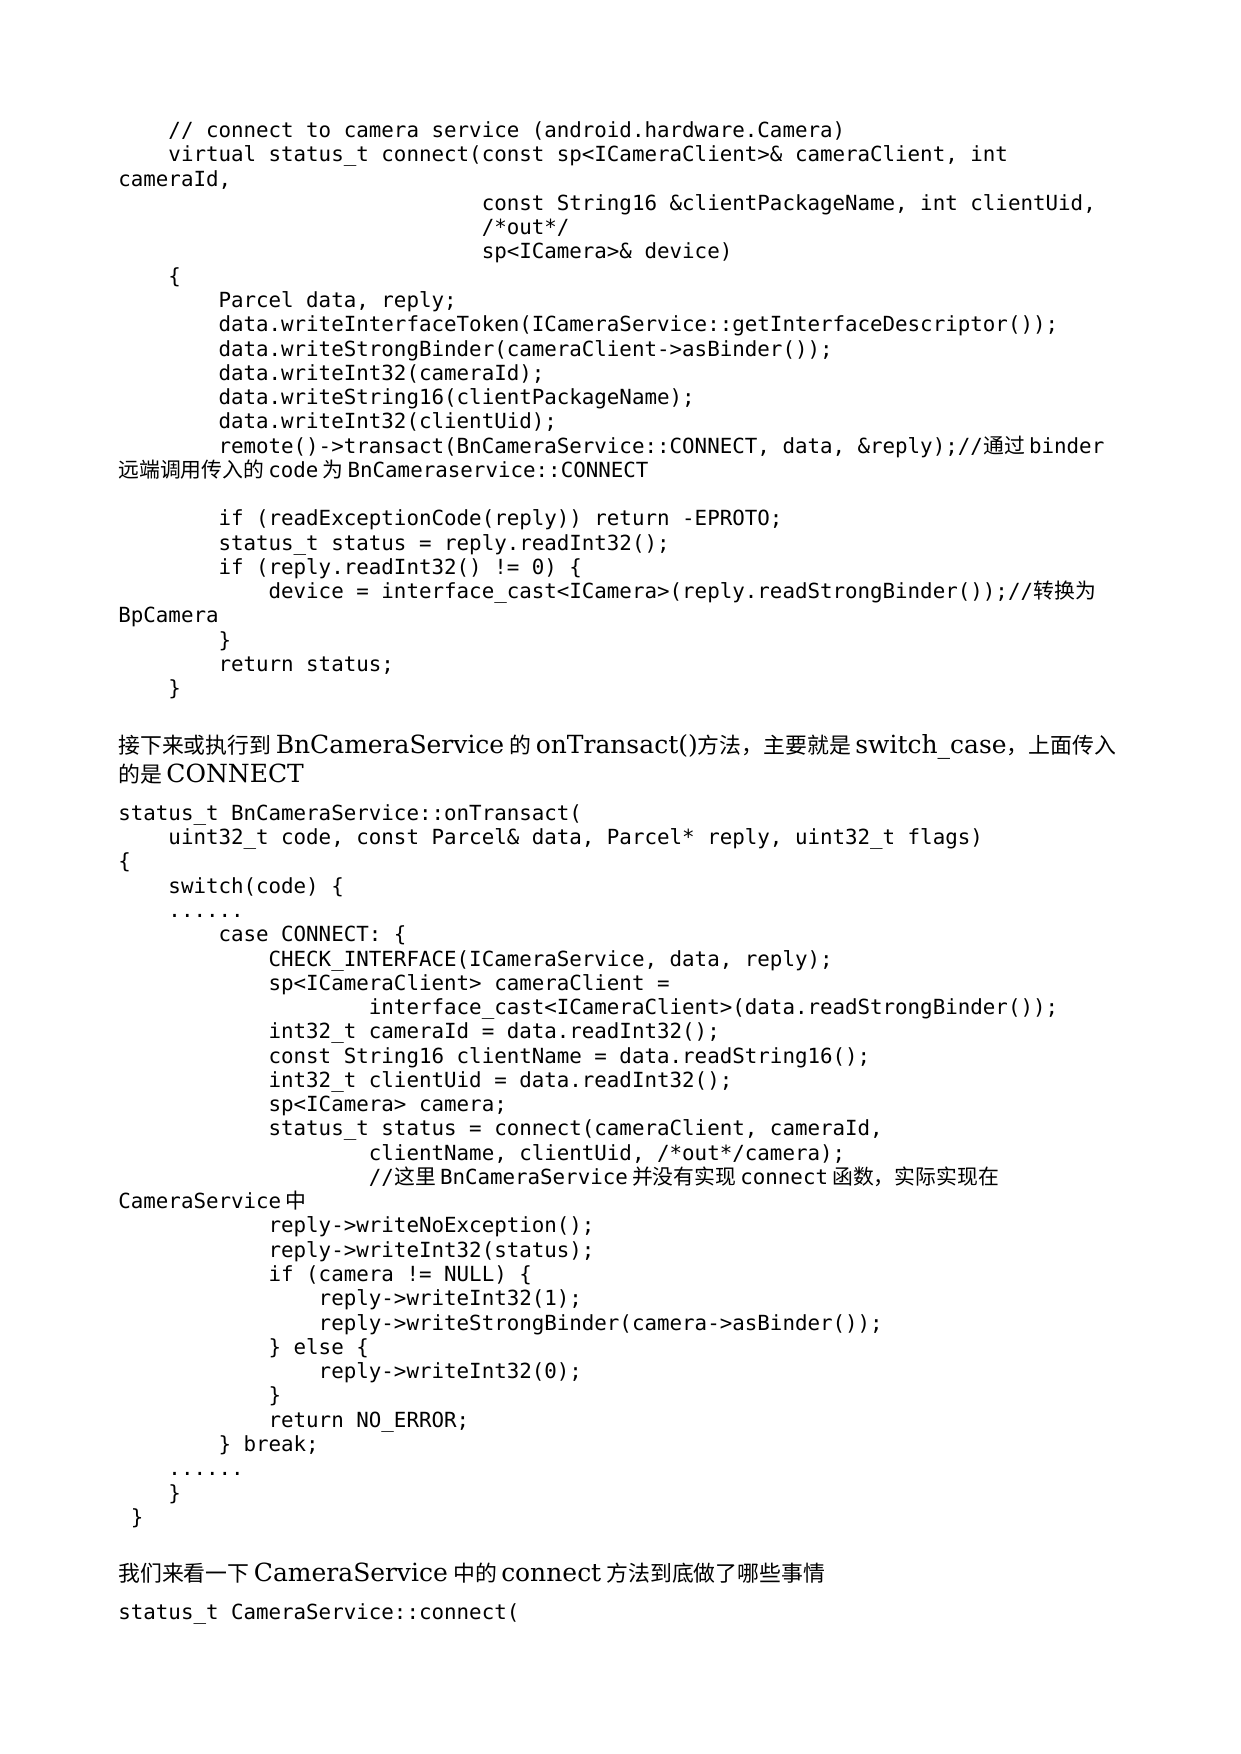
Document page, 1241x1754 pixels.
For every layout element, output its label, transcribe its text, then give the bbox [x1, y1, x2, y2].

text } [118, 628, 1122, 652]
text data.writeString16(clientPackageName); [118, 385, 1122, 409]
text data.writeStrongBinder(cameraClient->asBinder()); [118, 337, 1122, 361]
text reply->writeInt32(0); [118, 1359, 1122, 1383]
text if (camera != NULL) { [118, 1262, 1122, 1286]
text 我们来看一下CameraService中的connect方法到底做了哪些事情 [118, 1558, 1122, 1588]
text status_t status = reply.readInt32(); [118, 531, 1122, 555]
text int32_t cameraId = data.readInt32(); [118, 1019, 1122, 1044]
text return NO_ERROR; [118, 1408, 1122, 1432]
text if (reply.readInt32() != 0) { [118, 555, 1122, 579]
text remote()->transact(BnCameraService::CONNECT, data, &reply);//通过binder远端调用传入的code为BnCameraservice::CONNECT [118, 434, 1122, 482]
text virtual status_t connect(const sp<ICameraClient>& cameraClient, int cameraId, [118, 142, 1122, 191]
text clientName, clientUid, /*out*/camera); [118, 1141, 1122, 1165]
text status_t BnCameraService::onTransact( [118, 801, 1122, 825]
text sp<ICamera> camera; [118, 1092, 1122, 1116]
text } [118, 1481, 1122, 1505]
text int32_t clientUid = data.readInt32(); [118, 1068, 1122, 1092]
text status_t status = connect(cameraClient, cameraId, [118, 1116, 1122, 1141]
text reply->writeNoException(); [118, 1213, 1122, 1238]
text 接下来或执行到BnCameraService的onTransact()方法，主要就是switch_case，上面传入的是CONNECT [118, 730, 1122, 788]
text sp<ICameraClient> cameraClient = [118, 971, 1122, 995]
text /*out*/ [118, 215, 1122, 239]
text CHECK_INTERFACE(ICameraService, data, reply); [118, 947, 1122, 971]
text const String16 clientName = data.readString16(); [118, 1044, 1122, 1068]
text } else { [118, 1335, 1122, 1359]
text reply->writeStrongBinder(camera->asBinder()); [118, 1311, 1122, 1335]
text //这里BnCameraService并没有实现connect函数，实际实现在CameraService中 [118, 1165, 1122, 1213]
text data.writeInt32(clientUid); [118, 409, 1122, 434]
text interface_cast<ICameraClient>(data.readStrongBinder()); [118, 995, 1122, 1019]
text ...... [118, 1456, 1122, 1481]
text return status; [118, 652, 1122, 676]
text switch(code) { [118, 874, 1122, 898]
text reply->writeInt32(1); [118, 1286, 1122, 1311]
text data.writeInterfaceToken(ICameraService::getInterfaceDescriptor()); [118, 312, 1122, 337]
text device = interface_cast<ICamera>(reply.readStrongBinder());//转换为BpCamera [118, 579, 1122, 628]
text } [118, 1383, 1122, 1408]
text { [118, 849, 1122, 874]
text if (readExceptionCode(reply)) return -EPROTO; [118, 506, 1122, 531]
text // connect to camera service (android.hardware.Camera) [118, 118, 1122, 142]
text } break; [118, 1432, 1122, 1456]
text data.writeInt32(cameraId); [118, 361, 1122, 385]
text sp<ICamera>& device) [118, 239, 1122, 264]
text } [118, 1505, 1122, 1529]
text uint32_t code, const Parcel& data, Parcel* reply, uint32_t flags) [118, 825, 1122, 849]
text Parcel data, reply; [118, 288, 1122, 312]
text status_t CameraService::connect( [118, 1600, 1122, 1624]
text ...... [118, 898, 1122, 922]
text case CONNECT: { [118, 922, 1122, 947]
text const String16 &clientPackageName, int clientUid, [118, 191, 1122, 215]
text { [118, 264, 1122, 288]
text } [118, 676, 1122, 701]
text reply->writeInt32(status); [118, 1238, 1122, 1262]
